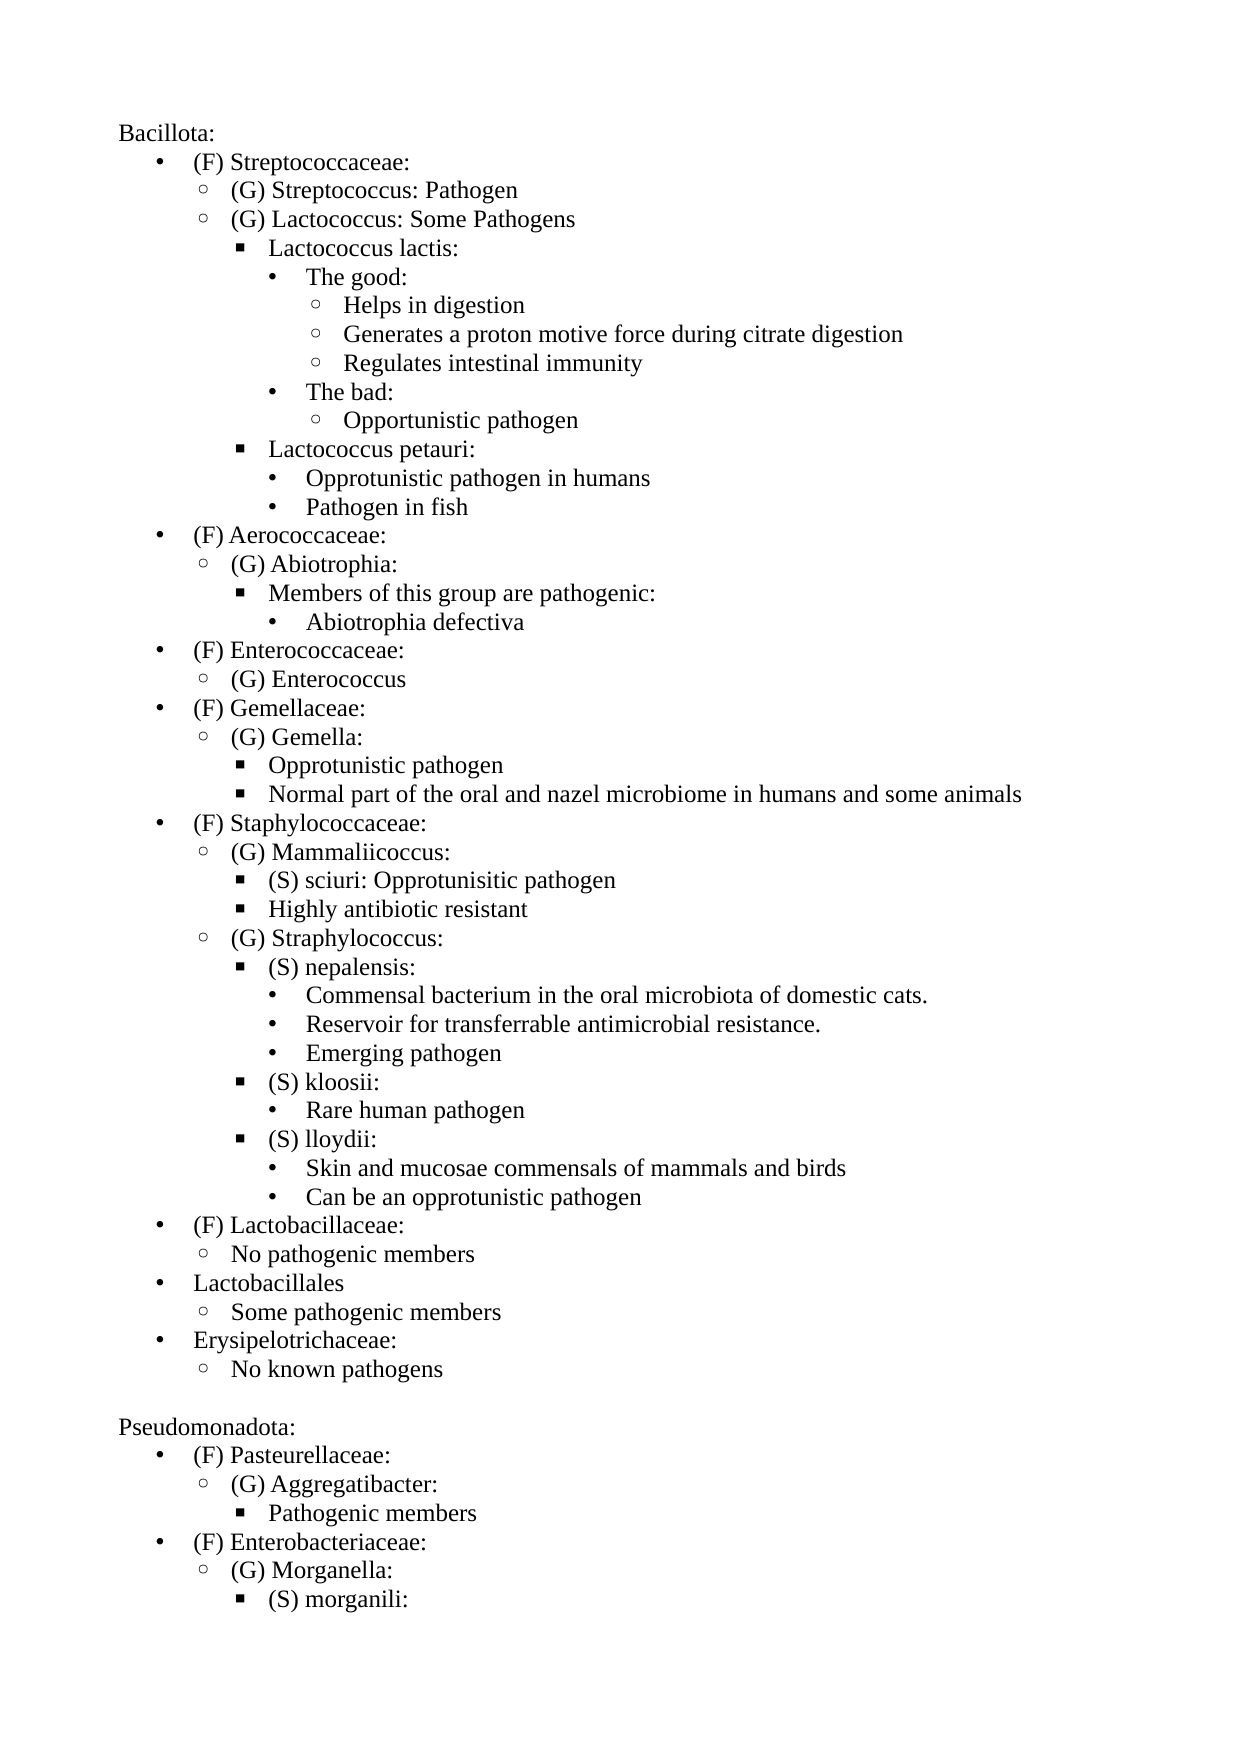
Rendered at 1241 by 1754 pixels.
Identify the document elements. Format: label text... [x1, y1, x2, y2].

list (G) Aggregatibacter: [193, 1469, 1122, 1498]
list Commensal bacterium in the oral microbiota of domestic cats. [268, 981, 1122, 1009]
list Rare human pathogen [268, 1096, 1122, 1124]
list Regulates intestinal immunity [306, 348, 1122, 377]
list Skin and mucosae commensals of mammals and birds [268, 1153, 1122, 1182]
list (F) Aerococcaceae: [156, 521, 1122, 549]
text Bacillota: [118, 118, 1122, 147]
list (F) Enterococcaceae: [156, 636, 1122, 664]
list No known pathogens [193, 1354, 1122, 1383]
list (F) Enterobacteriaceae: [156, 1527, 1122, 1556]
list Pathogenic members [231, 1498, 1122, 1527]
list (G) Mammaliicoccus: [193, 837, 1122, 866]
list No pathogenic members [193, 1239, 1122, 1268]
list Reservoir for transferrable antimicrobial resistance. [268, 1009, 1122, 1038]
list (S) nepalensis: [231, 952, 1122, 981]
list (F) Streptococcaceae: [156, 147, 1122, 176]
list (F) Pasteurellaceae: [156, 1441, 1122, 1469]
list (G) Enterococcus [193, 664, 1122, 693]
text Pseudomonadota: [118, 1412, 1122, 1441]
list (G) Morganella: [193, 1556, 1122, 1584]
list Some pathogenic members [193, 1297, 1122, 1326]
list Opprotunistic pathogen [231, 751, 1122, 779]
list The bad: [268, 377, 1122, 406]
list (G) Lactococcus: Some Pathogens [193, 204, 1122, 233]
list (S) morganili: [231, 1584, 1122, 1613]
list (F) Staphylococcaceae: [156, 808, 1122, 837]
list Emerging pathogen [268, 1038, 1122, 1067]
list (G) Abiotrophia: [193, 549, 1122, 578]
list Highly antibiotic resistant [231, 894, 1122, 923]
list Lactococcus petauri: [231, 434, 1122, 463]
list Helps in digestion [306, 291, 1122, 319]
list Lactobacillales [156, 1268, 1122, 1297]
list The good: [268, 262, 1122, 291]
list Abiotrophia defectiva [268, 607, 1122, 636]
list Pathogen in fish [268, 492, 1122, 521]
list Members of this group are pathogenic: [231, 578, 1122, 607]
list (S) sciuri: Opprotunisitic pathogen [231, 866, 1122, 894]
list (F) Lactobacillaceae: [156, 1211, 1122, 1239]
list (S) kloosii: [231, 1067, 1122, 1096]
list (F) Gemellaceae: [156, 693, 1122, 722]
list Normal part of the oral and nazel microbiome in humans and some animals [231, 779, 1122, 808]
list Can be an opprotunistic pathogen [268, 1182, 1122, 1211]
list Erysipelotrichaceae: [156, 1326, 1122, 1354]
list (G) Streptococcus: Pathogen [193, 176, 1122, 204]
list (G) Gemella: [193, 722, 1122, 751]
list (S) lloydii: [231, 1124, 1122, 1153]
list Generates a proton motive force during citrate digestion [306, 319, 1122, 348]
list Lactococcus lactis: [231, 233, 1122, 262]
list Opportunistic pathogen [306, 406, 1122, 434]
list (G) Straphylococcus: [193, 923, 1122, 952]
list Opprotunistic pathogen in humans [268, 463, 1122, 492]
